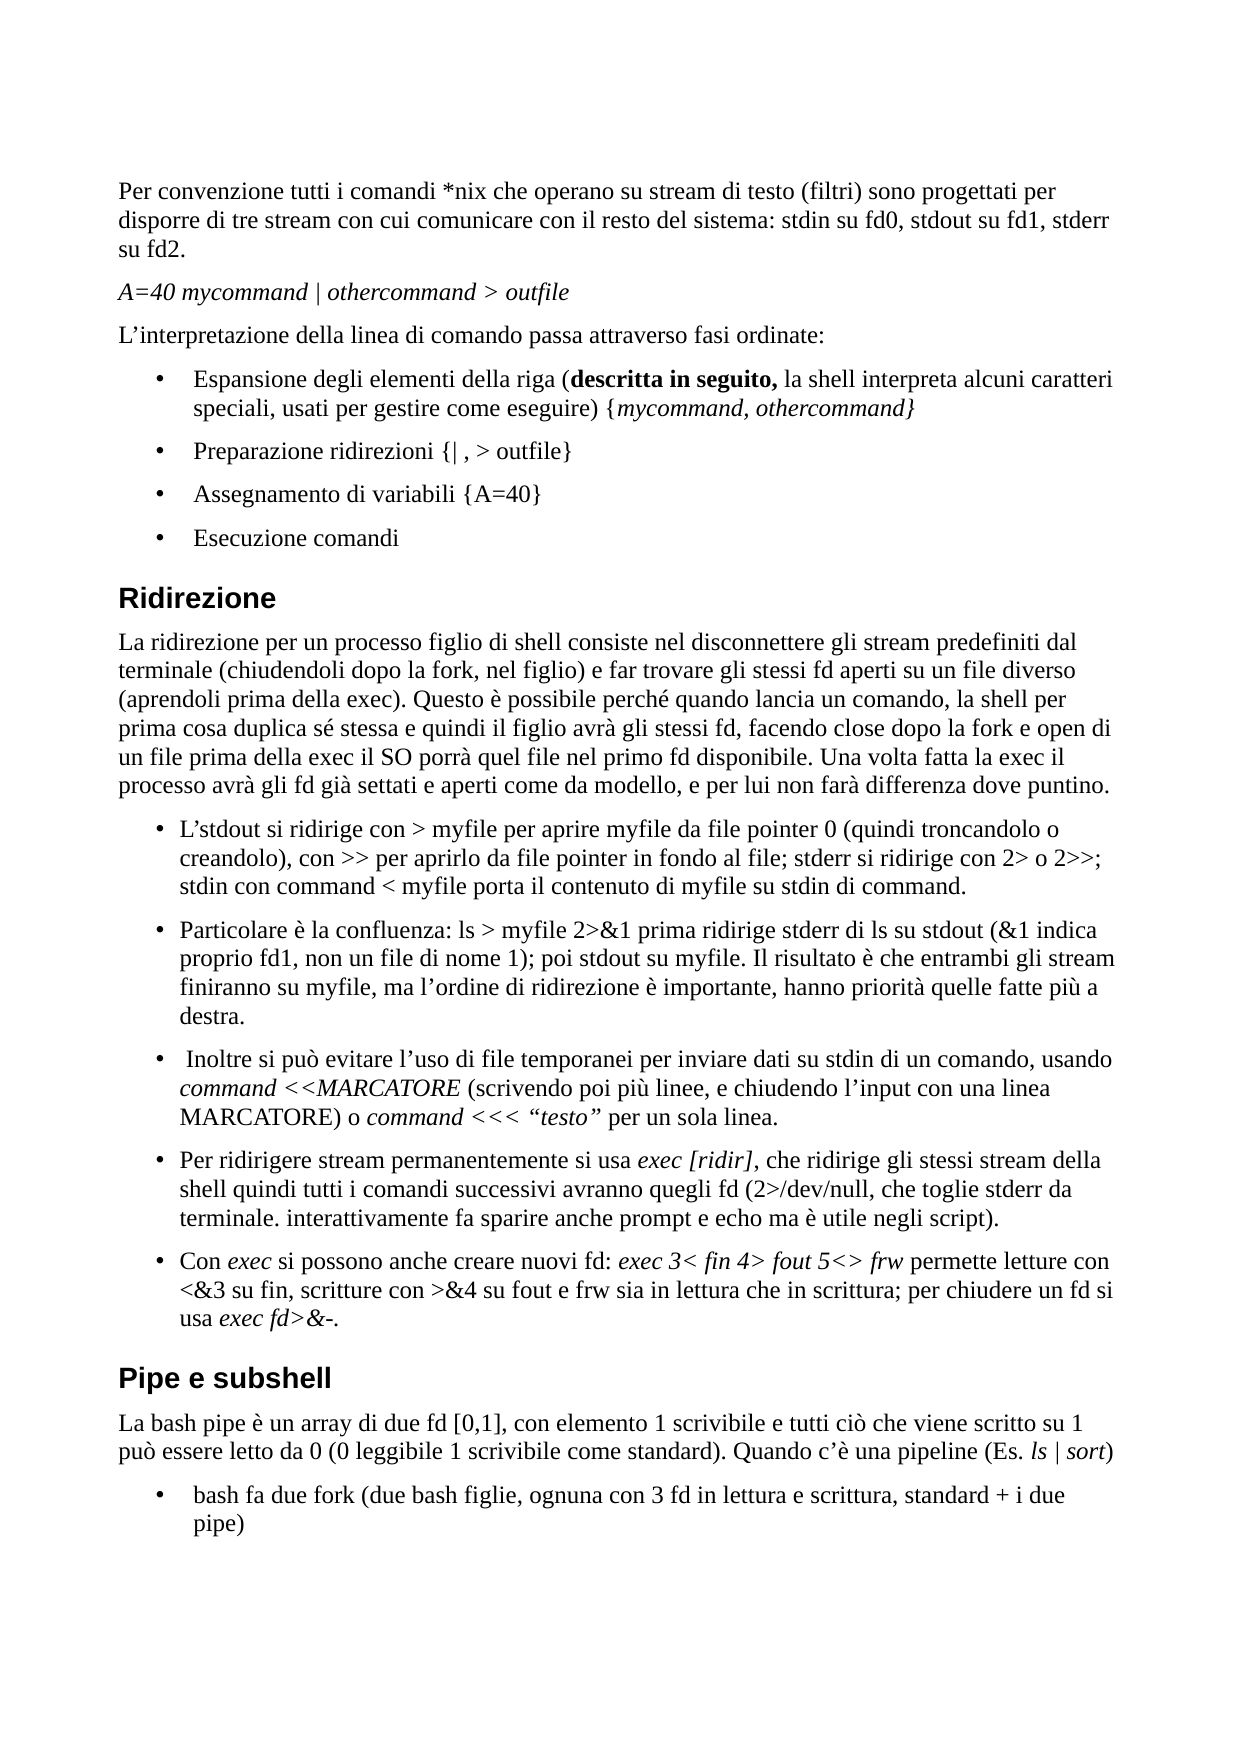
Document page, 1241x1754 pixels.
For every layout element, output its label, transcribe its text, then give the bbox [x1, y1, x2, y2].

text La bash pipe è un array di due fd [0,1], con elemento 1 scrivibile e tutti ciò che viene scritto su 1 può essere letto da 0 (0 leggibile 1 scrivibile come standard). Quando c’è una pipeline (Es. ls | sort) [118, 1408, 1122, 1465]
subtitle Ridirezione [118, 581, 1122, 614]
list Inoltre si può evitare l’uso di file temporanei per inviare dati su stdin di un comando, usando command <<MARCATORE (scrivendo poi più linee, e chiudendo l’input con una linea MARCATORE) o command <<< “testo” per un sola linea. [156, 1044, 1122, 1131]
subtitle Pipe e subshell [118, 1361, 1122, 1395]
text Per convenzione tutti i comandi *nix che operano su stream di testo (filtri) sono progettati per disporre di tre stream con cui comunicare con il resto del sistema: stdin su fd0, stdout su fd1, stderr su fd2. [118, 176, 1122, 263]
text A=40 mycommand | othercommand > outfile [118, 277, 1122, 306]
list Con exec si possono anche creare nuovi fd: exec 3< fin 4> fout 5<> frw permette letture con <&3 su fin, scritture con >&4 su fout e frw sia in lettura che in scrittura; per chiudere un fd si usa exec fd>&-. [156, 1246, 1122, 1332]
list Esecuzione comandi [156, 523, 1122, 551]
list Assegnamento di variabili {A=40} [156, 479, 1122, 508]
text L’interpretazione della linea di comando passa attraverso fasi ordinate: [118, 321, 1122, 349]
list L’stdout si ridirige con > myfile per aprire myfile da file pointer 0 (quindi troncandolo o creandolo), con >> per aprirlo da file pointer in fondo al file; stderr si ridirige con 2> o 2>>; stdin con command < myfile porta il contenuto di myfile su stdin di command. [156, 814, 1122, 900]
list bash fa due fork (due bash figlie, ognuna con 3 fd in lettura e scrittura, standard + i due pipe) [156, 1480, 1122, 1537]
list Preparazione ridirezioni {| , > outfile} [156, 436, 1122, 465]
text La ridirezione per un processo figlio di shell consiste nel disconnettere gli stream predefiniti dal terminale (chiudendoli dopo la fork, nel figlio) e far trovare gli stessi fd aperti su un file diverso (aprendoli prima della exec). Questo è possibile perché quando lancia un comando, la shell per prima cosa duplica sé stessa e quindi il figlio avrà gli stessi fd, facendo close dopo la fork e open di un file prima della exec il SO porrà quel file nel primo fd disponibile. Una volta fatta la exec il processo avrà gli fd già settati e aperti come da modello, e per lui non farà differenza dove puntino. [118, 627, 1122, 799]
list Espansione degli elementi della riga (descritta in seguito, la shell interpreta alcuni caratteri speciali, usati per gestire come eseguire) {mycommand, othercommand} [156, 364, 1122, 421]
list Particolare è la confluenza: ls > myfile 2>&1 prima ridirige stderr di ls su stdout (&1 indica proprio fd1, non un file di nome 1); poi stdout su myfile. Il risultato è che entrambi gli stream finiranno su myfile, ma l’ordine di ridirezione è importante, hanno priorità quelle fatte più a destra. [156, 915, 1122, 1030]
list Per ridirigere stream permanentemente si usa exec [ridir], che ridirige gli stessi stream della shell quindi tutti i comandi successivi avranno quegli fd (2>/dev/null, che toglie stderr da terminale. interattivamente fa sparire anche prompt e echo ma è utile negli script). [156, 1145, 1122, 1231]
